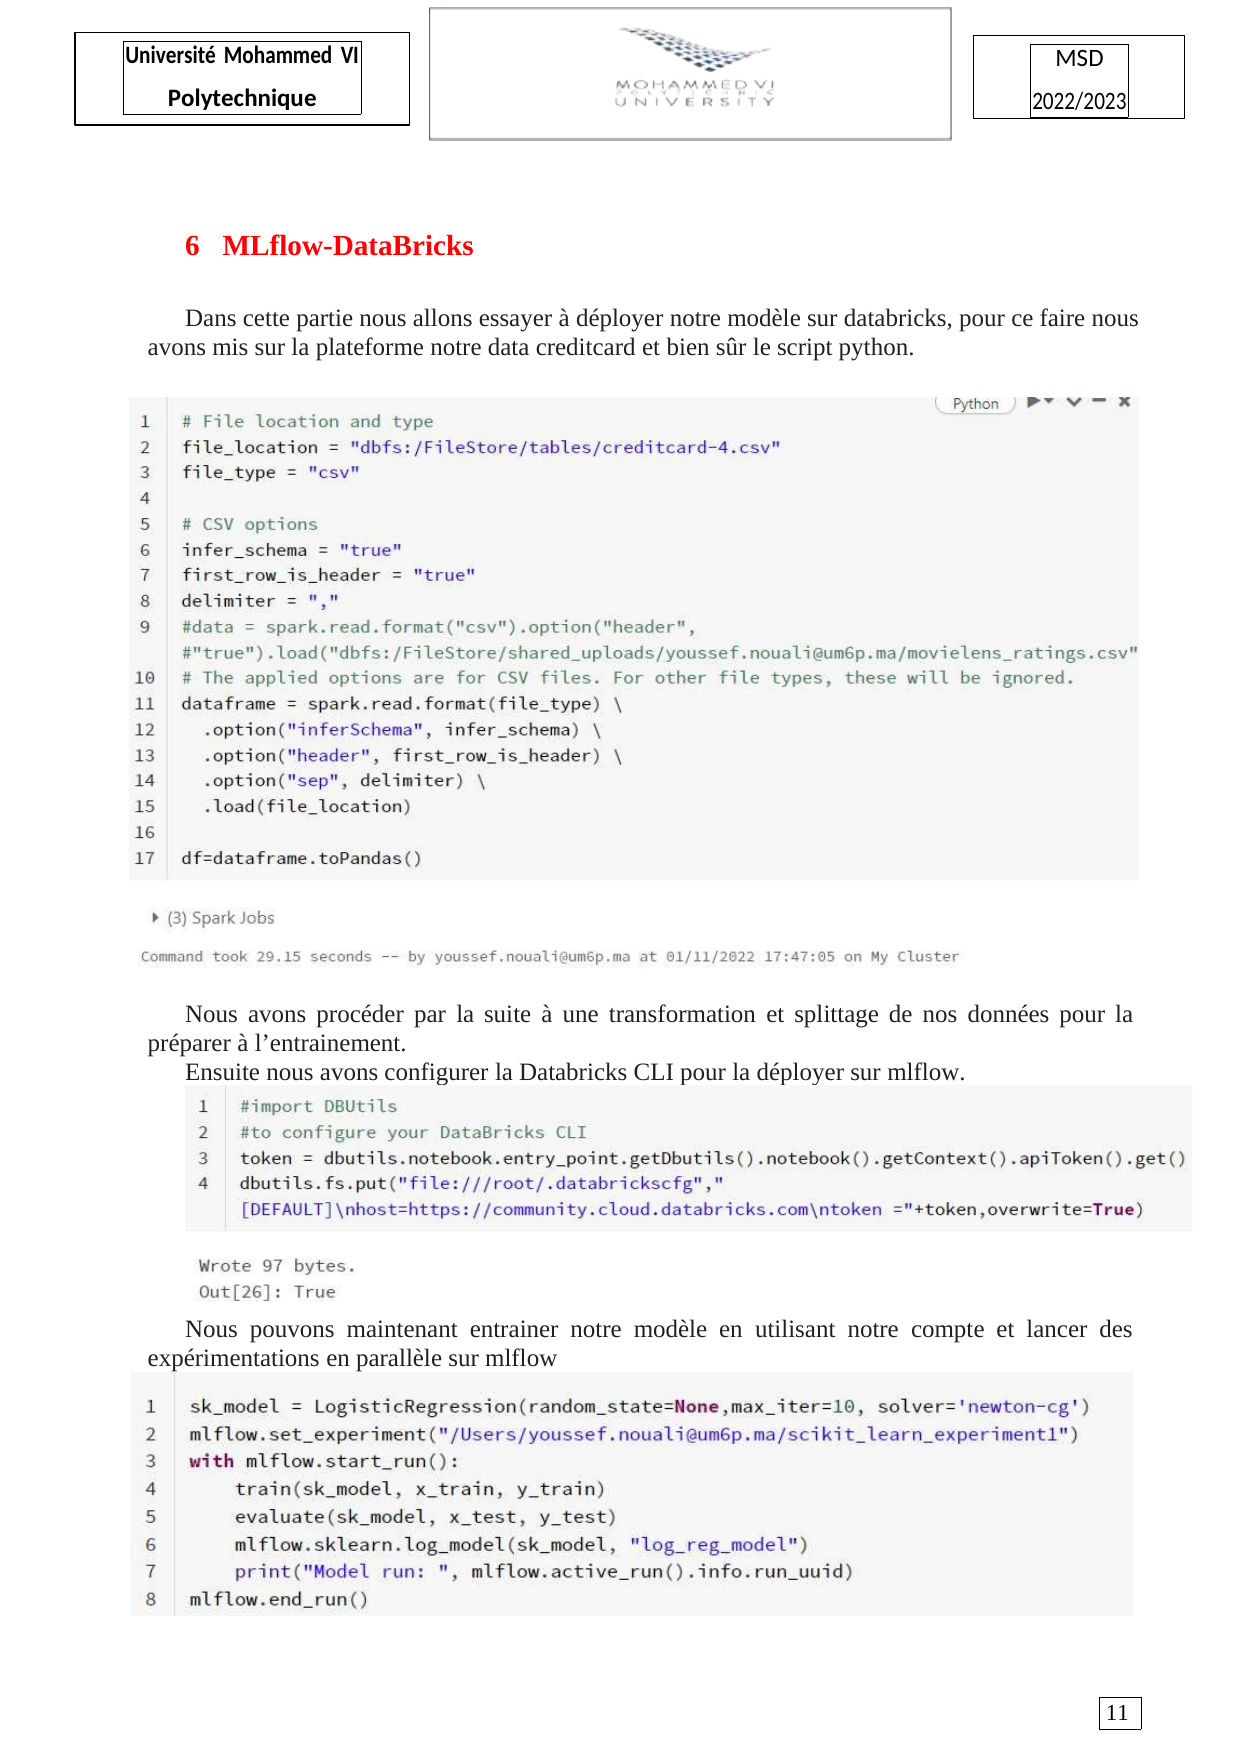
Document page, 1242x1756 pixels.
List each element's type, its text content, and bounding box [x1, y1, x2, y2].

subtitle MLflow-DataBricks [185, 228, 1212, 262]
text Nous avons procéder par la suite à une transformation et splittage de nos données pour la préparer à l’entrainement. [147, 999, 1212, 1057]
text Dans cette partie nous allons essayer à déployer notre modèle sur databricks, pour ce faire nous avons mis sur la plateforme notre data creditcard et bien sûr le script python. [147, 303, 1143, 361]
text Ensuite nous avons configurer la Databricks CLI pour la déployer sur mlflow. [185, 1057, 1212, 1086]
text Nous pouvons maintenant entrainer notre modèle en utilisant notre compte et lancer des expérimentations en parallèle sur mlflow [147, 1314, 1212, 1372]
